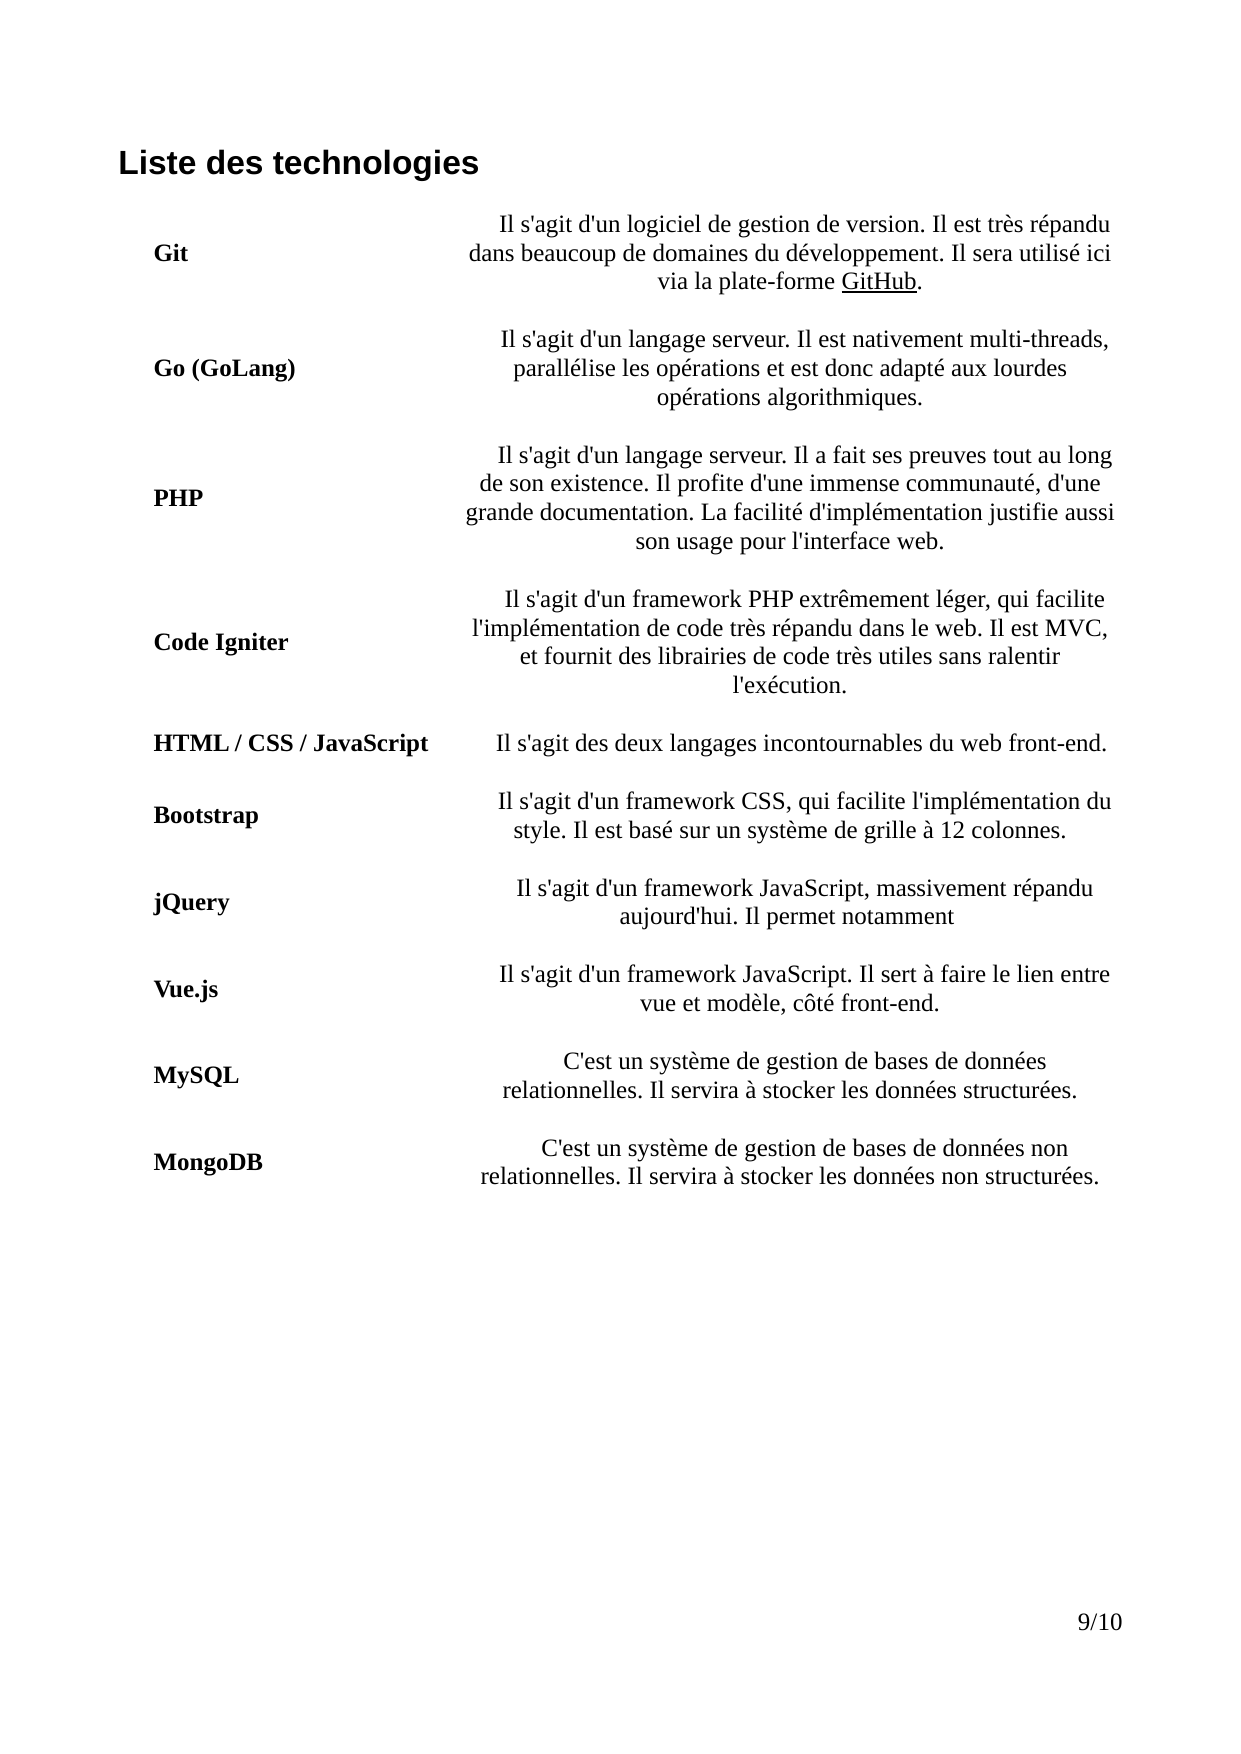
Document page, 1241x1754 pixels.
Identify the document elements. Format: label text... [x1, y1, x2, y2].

table_cell Il s'agit d'un framework CSS, qui facilite l'implémentation du style. Il est basé sur un système de grille à 12 colonnes. [457, 771, 1123, 858]
table_cell C'est un système de gestion de bases de données relationnelles. Il servira à stocker les données structurées. [457, 1031, 1123, 1118]
table_cell Vue.js [118, 945, 457, 1031]
table_cell HTML / CSS / JavaScript [118, 714, 457, 771]
table_cell PHP [118, 425, 457, 569]
table_cell MySQL [118, 1031, 457, 1118]
table_cell Il s'agit d'un framework JavaScript, massivement répandu aujourd'hui. Il permet notamment [457, 858, 1123, 945]
table_cell Il s'agit d'un langage serveur. Il a fait ses preuves tout au long de son existence. Il profite d'une immense communauté, d'une grande documentation. La facilité d'implémentation justifie aussi son usage pour l'interface web. [457, 425, 1123, 569]
table_header Il s'agit d'un logiciel de gestion de version. Il est très répandu dans beaucoup de domaines du développement. Il sera utilisé ici via la plate-forme GitHub. [457, 194, 1123, 310]
table_cell C'est un système de gestion de bases de données non relationnelles. Il servira à stocker les données non structurées. [457, 1118, 1123, 1205]
table_header Git [118, 194, 457, 310]
subtitle Liste des technologies [118, 143, 1122, 182]
table_cell MongoDB [118, 1118, 457, 1205]
table_cell Il s'agit d'un framework JavaScript. Il sert à faire le lien entre vue et modèle, côté front-end. [457, 945, 1123, 1031]
table_cell Code Igniter [118, 569, 457, 713]
table_cell Il s'agit des deux langages incontournables du web front-end. [457, 714, 1123, 771]
table_cell Bootstrap [118, 771, 457, 858]
table_cell Go (GoLang) [118, 310, 457, 425]
table_cell Il s'agit d'un framework PHP extrêmement léger, qui facilite l'implémentation de code très répandu dans le web. Il est MVC, et fournit des librairies de code très utiles sans ralentir l'exécution. [457, 569, 1123, 713]
table_cell Il s'agit d'un langage serveur. Il est nativement multi-threads, parallélise les opérations et est donc adapté aux lourdes opérations algorithmiques. [457, 310, 1123, 425]
table_cell jQuery [118, 858, 457, 945]
